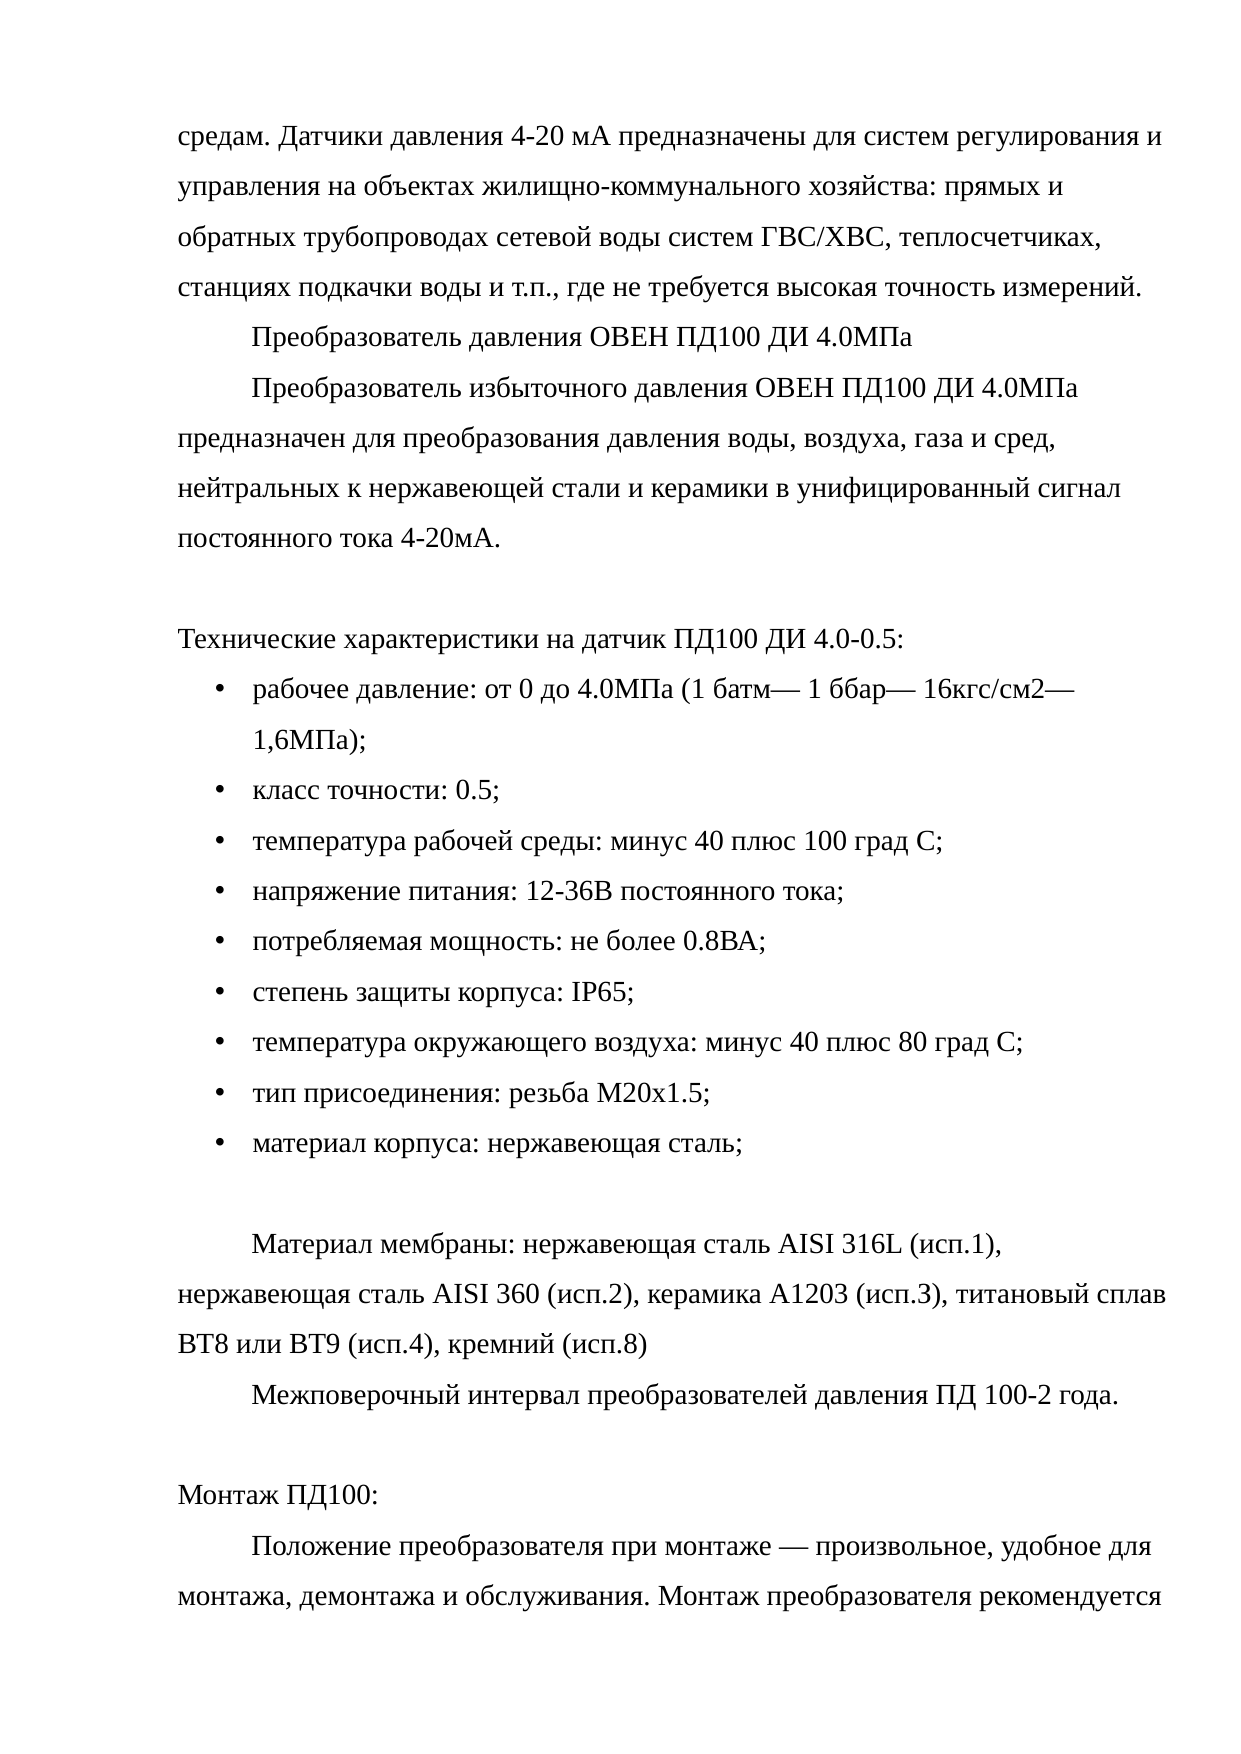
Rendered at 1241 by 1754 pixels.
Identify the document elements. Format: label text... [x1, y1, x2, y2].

list класс точности: 0.5; [215, 772, 1181, 806]
list степень защиты корпуса: IP65; [215, 974, 1181, 1008]
text Монтаж ПД100: [177, 1477, 1181, 1511]
text Преобразователь избыточного давления ОВЕН ПД100 ДИ 4.0МПа предназначен для преобразования давления воды, воздуха, газа и сред, нейтральных к нержавеющей стали и керамики в унифицированный сигнал постоянного тока 4-20мА. [177, 370, 1181, 554]
list напряжение питания: 12-36В постоянного тока; [215, 873, 1181, 907]
text средам. Датчики давления 4-20 мА предназначены для систем регулирования и управления на объектах жилищно-коммунального хозяйства: прямых и обратных трубопроводах сетевой воды систем ГВС/ХВС, теплосчетчиках, станциях подкачки воды и т.п., где не требуется высокая точность измерений. [177, 118, 1181, 303]
list потребляемая мощность: не более 0.8ВА; [215, 923, 1181, 957]
text Преобразователь давления ОВЕН ПД100 ДИ 4.0МПа [177, 319, 1181, 353]
list тип присоединения: резьба М20х1.5; [215, 1075, 1181, 1108]
list материал корпуса: нержавеющая сталь; [215, 1125, 1181, 1159]
text Положение преобразователя при монтаже — произвольное, удобное для монтажа, демонтажа и обслуживания. Монтаж преобразователя рекомендуется [177, 1528, 1181, 1612]
text Межповерочный интервал преобразователей давления ПД 100-2 года. [177, 1377, 1181, 1410]
text Технические характеристики на датчик ПД100 ДИ 4.0-0.5: [177, 621, 1181, 655]
list рабочее давление: от 0 до 4.0МПа (1 батм— 1 ббар— 16кгс/см2— 1,6МПа); [215, 672, 1181, 756]
list температура рабочей среды: минус 40 плюс 100 град С; [215, 823, 1181, 856]
list температура окружающего воздуха: минус 40 плюс 80 град С; [215, 1024, 1181, 1058]
text Материал мембраны: нержавеющая сталь AISI 316L (исп.1), нержавеющая сталь AISI 360 (исп.2), керамика А1203 (исп.З), титановый сплав ВТ8 или ВТ9 (исп.4), кремний (исп.8) [177, 1226, 1181, 1360]
